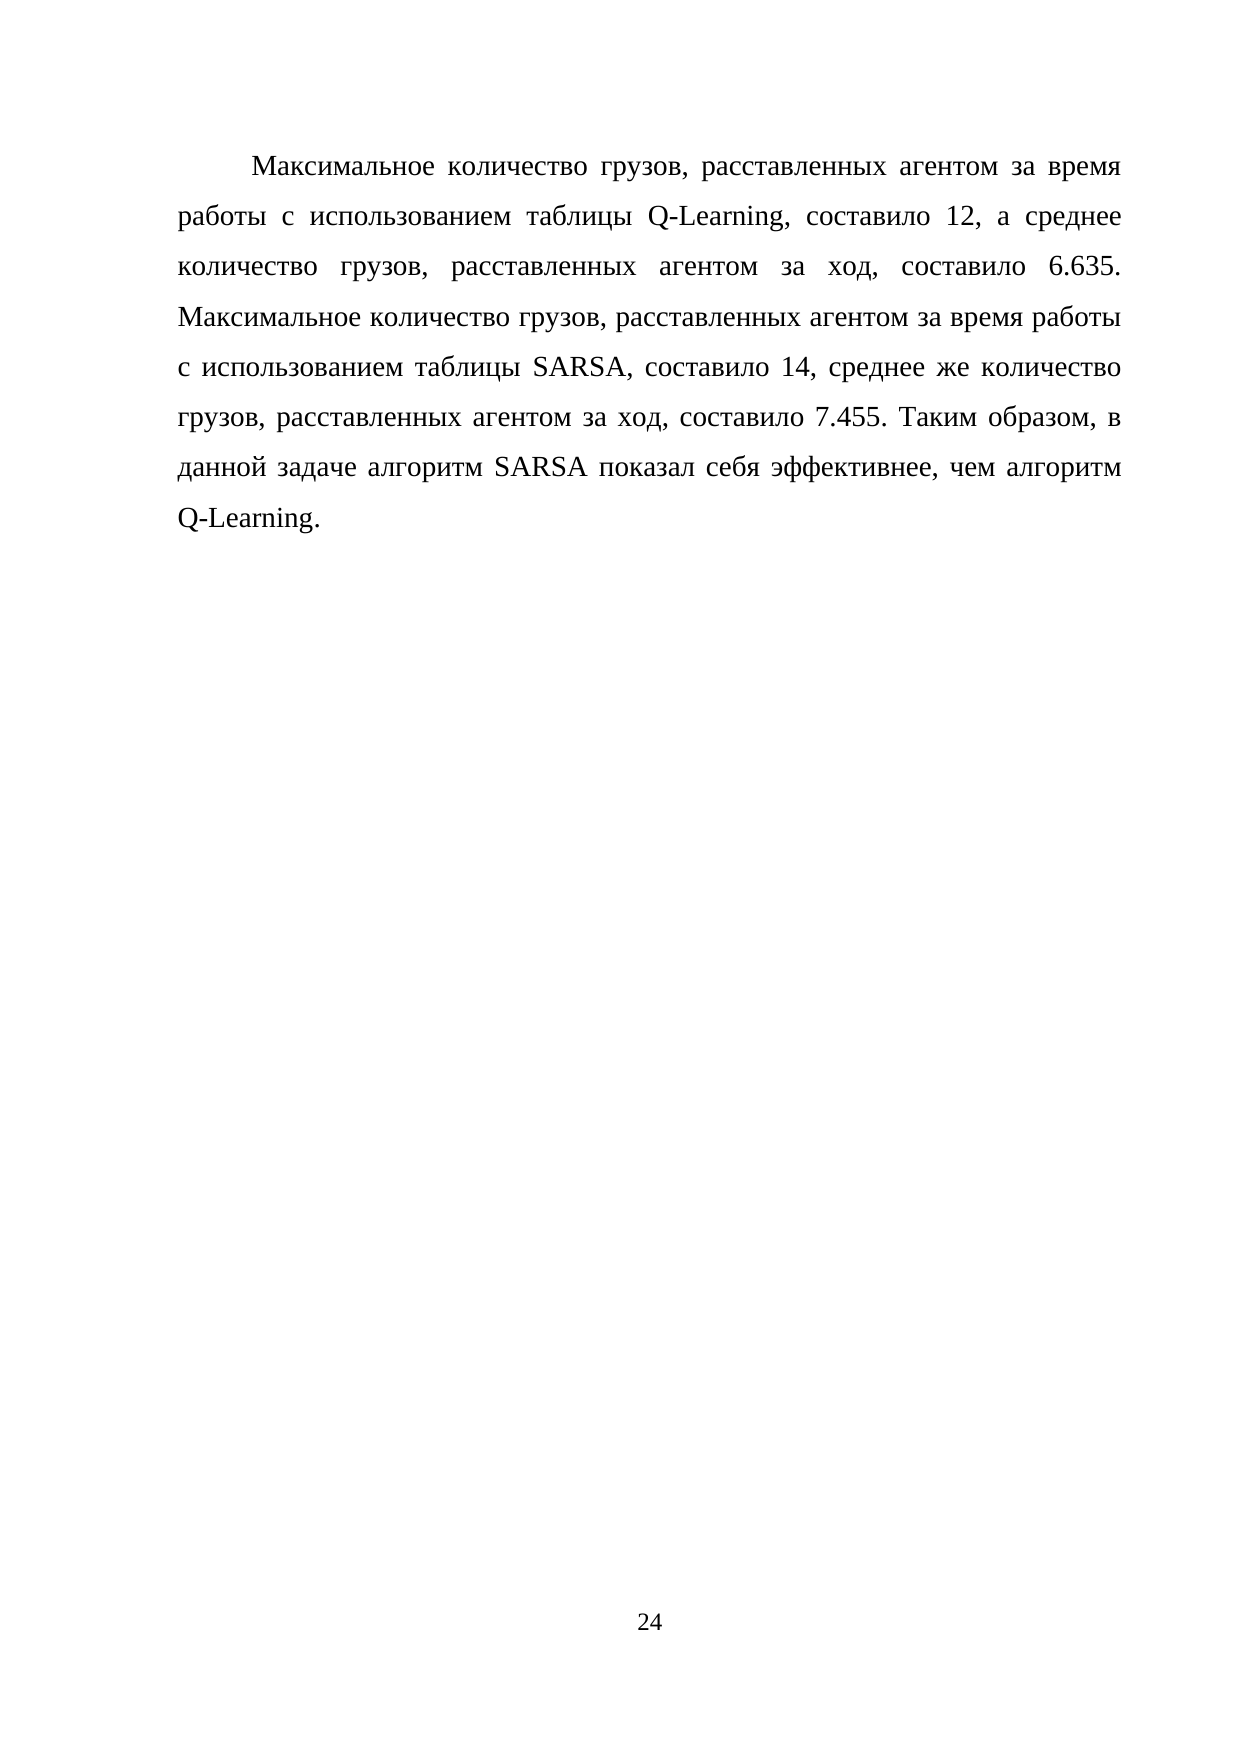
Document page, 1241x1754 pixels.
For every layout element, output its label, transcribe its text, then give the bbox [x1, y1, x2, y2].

text Максимальное количество грузов, расставленных агентом за время работы с использованием таблицы Q-Learning, составило 12, а среднее количество грузов, расставленных агентом за ход, составило 6.635. Максимальное количество грузов, расставленных агентом за время работы с использованием таблицы SARSA, составило 14, среднее же количество грузов, расставленных агентом за ход, составило 7.455. Таким образом, в данной задаче алгоритм SARSA показал себя эффективнее, чем алгоритм Q-Learning. [177, 148, 1122, 533]
